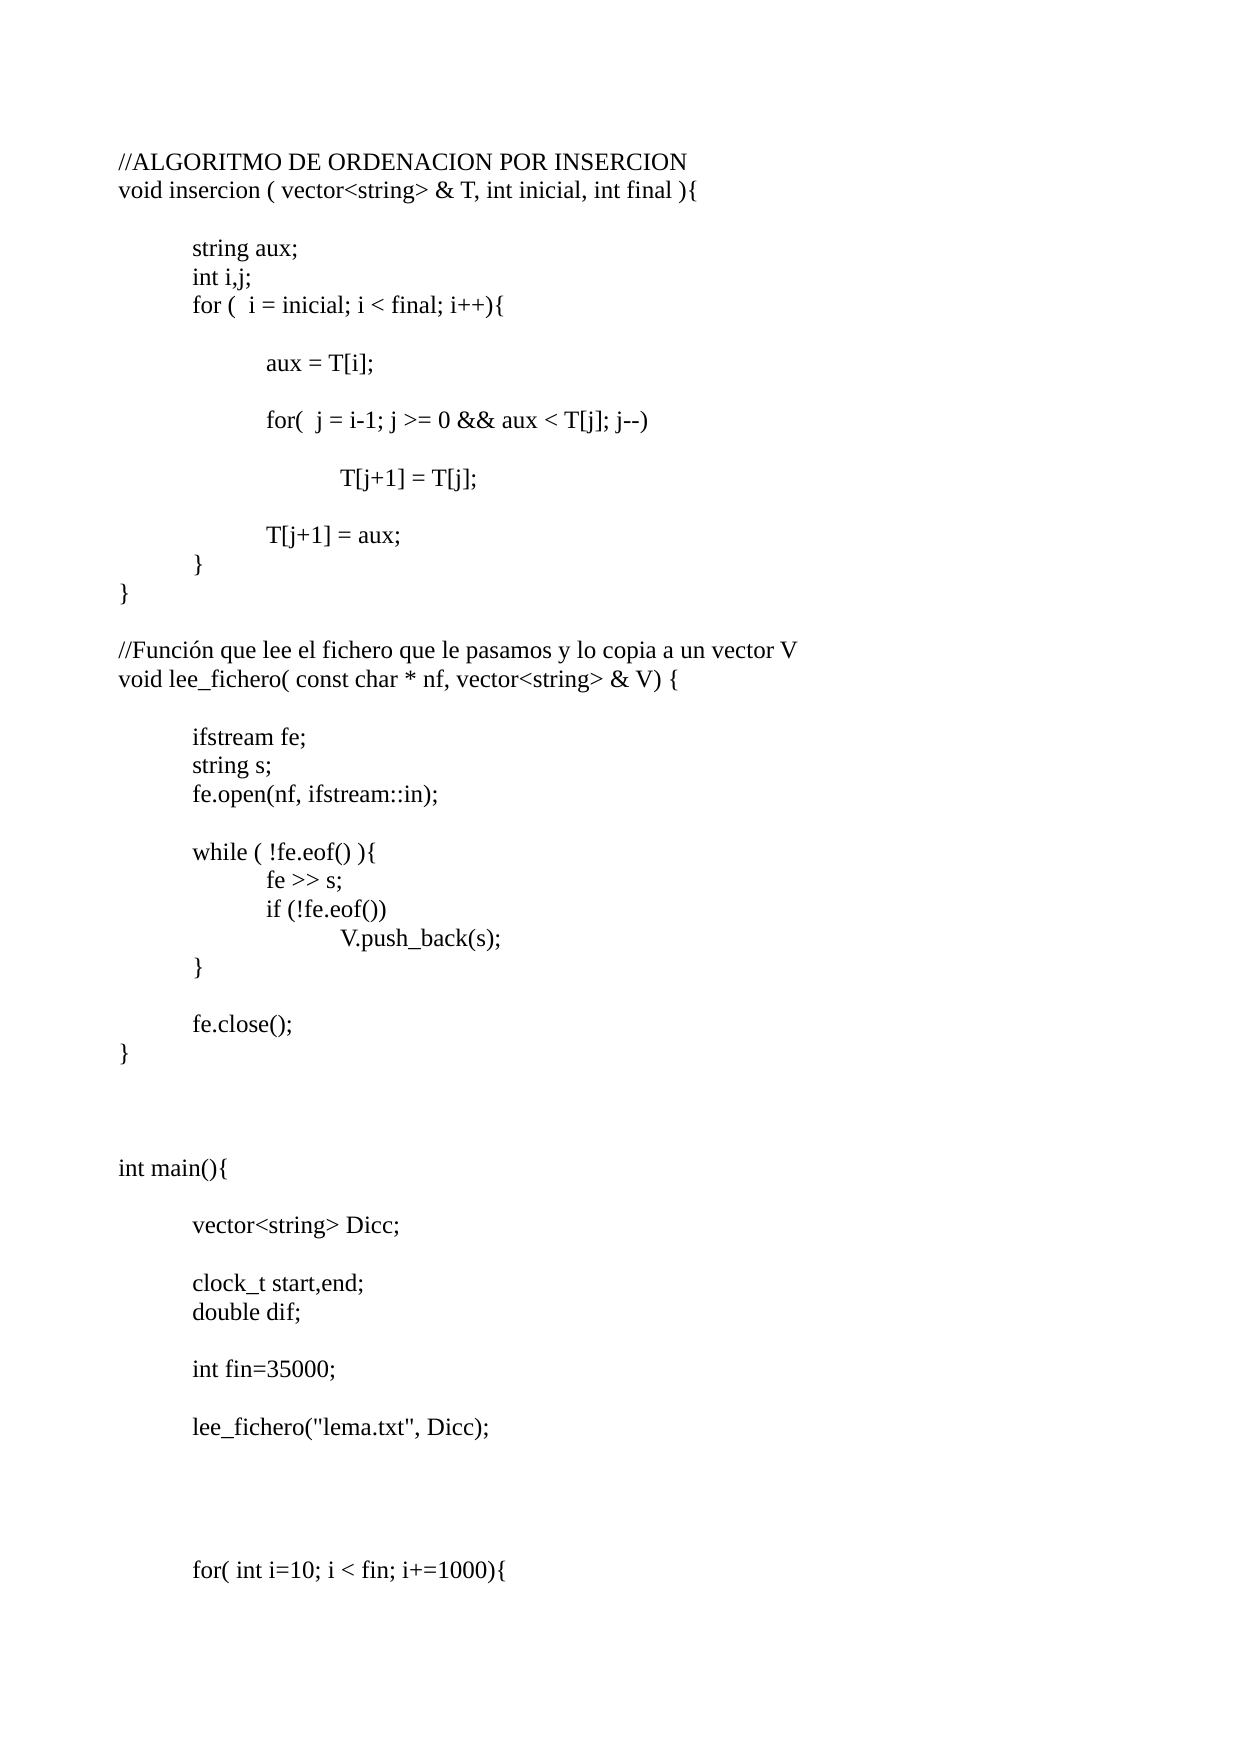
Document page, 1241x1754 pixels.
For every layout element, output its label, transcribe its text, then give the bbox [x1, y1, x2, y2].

text void lee_fichero( const char * nf, vector<string> & V) { [118, 664, 1122, 693]
text clock_t start,end; [118, 1268, 1122, 1297]
text for( int i=10; i < fin; i+=1000){ [118, 1556, 1122, 1584]
text void insercion ( vector<string> & T, int inicial, int final ){ [118, 176, 1122, 204]
text //ALGORITMO DE ORDENACION POR INSERCION [118, 147, 1122, 176]
text string aux; [118, 233, 1122, 262]
text } [118, 549, 1122, 578]
text fe.open(nf, ifstream::in); [118, 779, 1122, 808]
text double dif; [118, 1297, 1122, 1326]
text string s; [118, 751, 1122, 779]
text vector<string> Dicc; [118, 1211, 1122, 1239]
text fe.close(); [118, 1009, 1122, 1038]
text int main(){ [118, 1153, 1122, 1182]
text } [118, 578, 1122, 607]
text ifstream fe; [118, 722, 1122, 751]
text fe >> s; [118, 866, 1122, 894]
text int i,j; [118, 262, 1122, 291]
text } [118, 952, 1122, 981]
text T[j+1] = T[j]; [118, 463, 1122, 492]
text aux = T[i]; [118, 348, 1122, 377]
text V.push_back(s); [118, 923, 1122, 952]
text T[j+1] = aux; [118, 521, 1122, 549]
text } [118, 1038, 1122, 1067]
text int fin=35000; [118, 1354, 1122, 1383]
text for( j = i-1; j >= 0 && aux < T[j]; j--) [118, 406, 1122, 434]
text //Función que lee el fichero que le pasamos y lo copia a un vector V [118, 636, 1122, 664]
text if (!fe.eof()) [118, 894, 1122, 923]
text while ( !fe.eof() ){ [118, 837, 1122, 866]
text lee_fichero("lema.txt", Dicc); [118, 1412, 1122, 1441]
text for ( i = inicial; i < final; i++){ [118, 291, 1122, 319]
